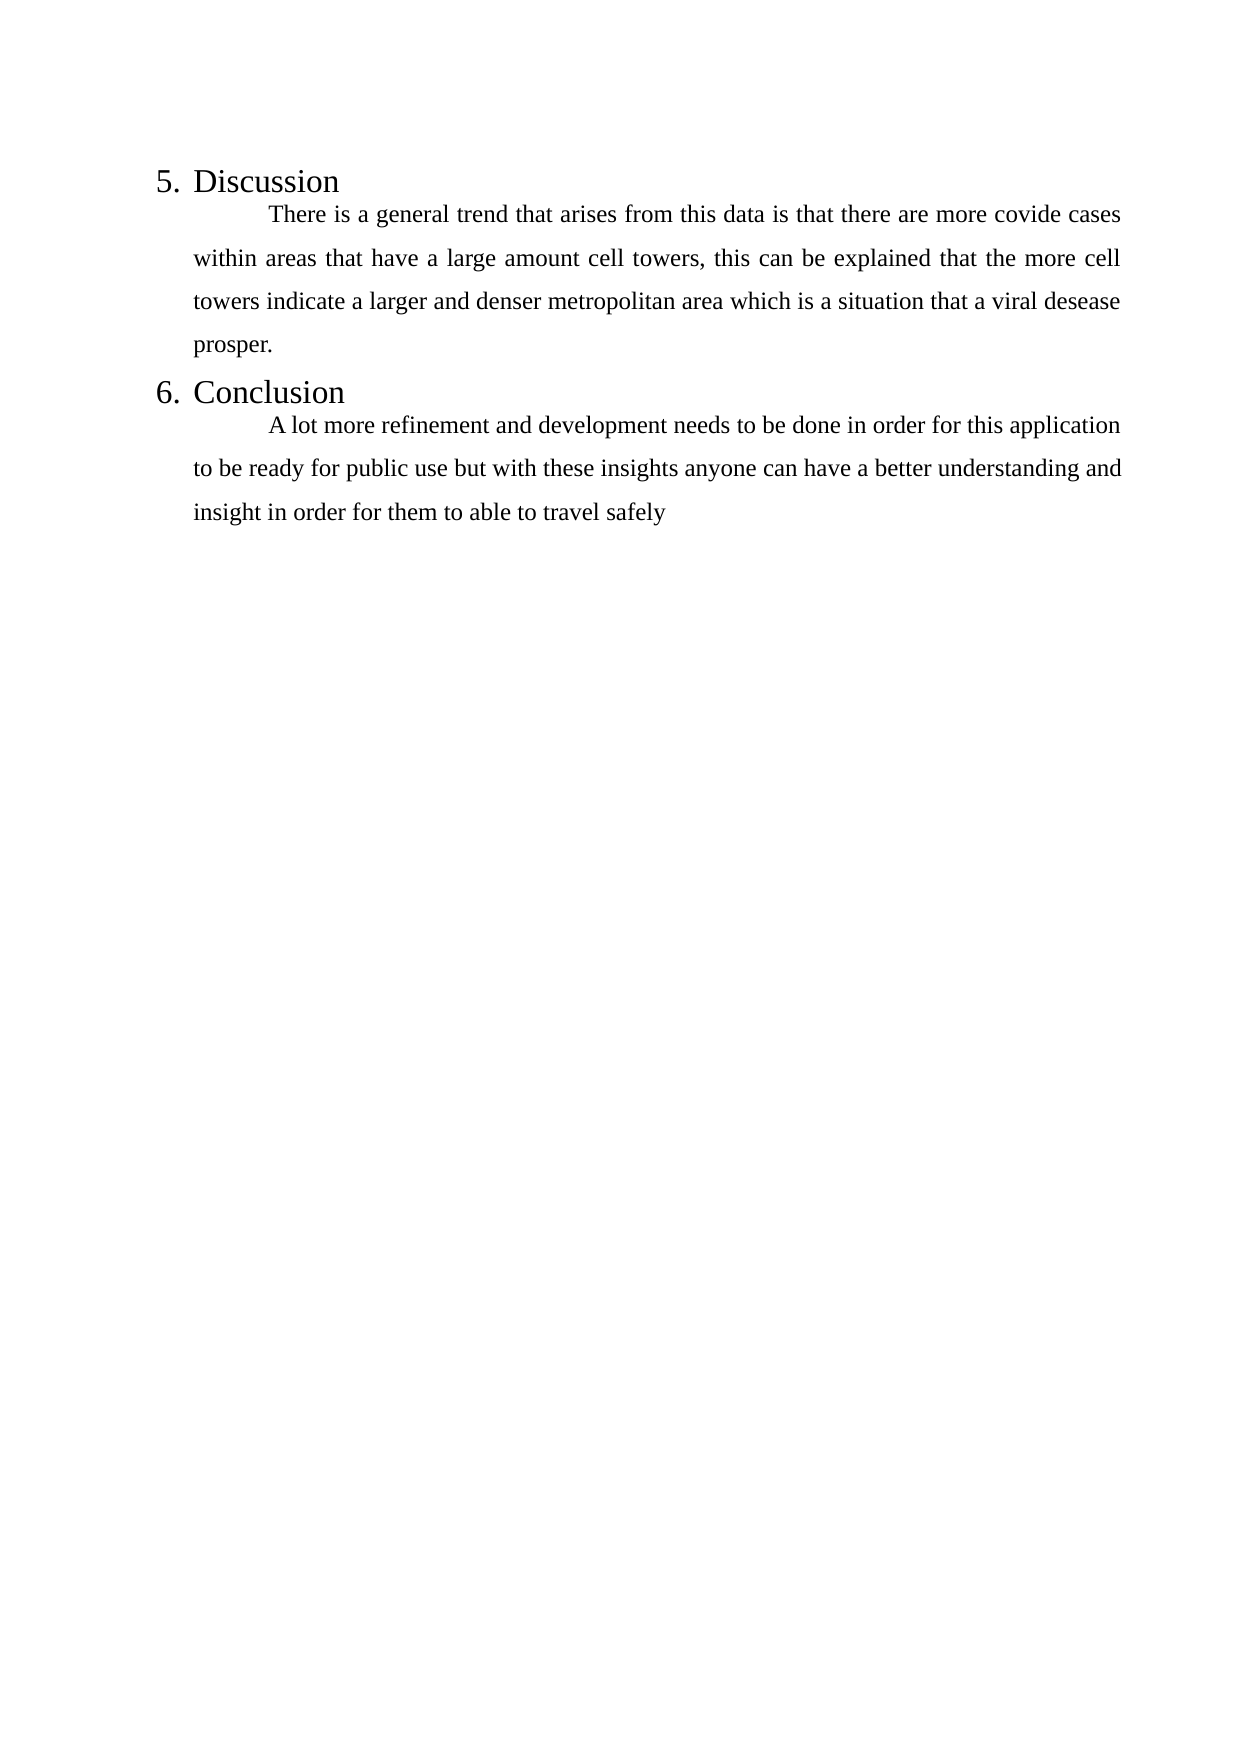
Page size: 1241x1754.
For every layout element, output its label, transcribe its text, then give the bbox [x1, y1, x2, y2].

text There is a general trend that arises from this data is that there are more covide cases within areas that have a large amount cell towers, this can be explained that the more cell towers indicate a larger and denser metropolitan area which is a situation that a viral desease prosper. [193, 199, 1122, 358]
list Conclusion [156, 372, 1122, 410]
list Discussion [156, 161, 1122, 199]
text A lot more refinement and development needs to be done in order for this application to be ready for public use but with these insights anyone can have a better understanding and insight in order for them to able to travel safely [193, 410, 1122, 525]
